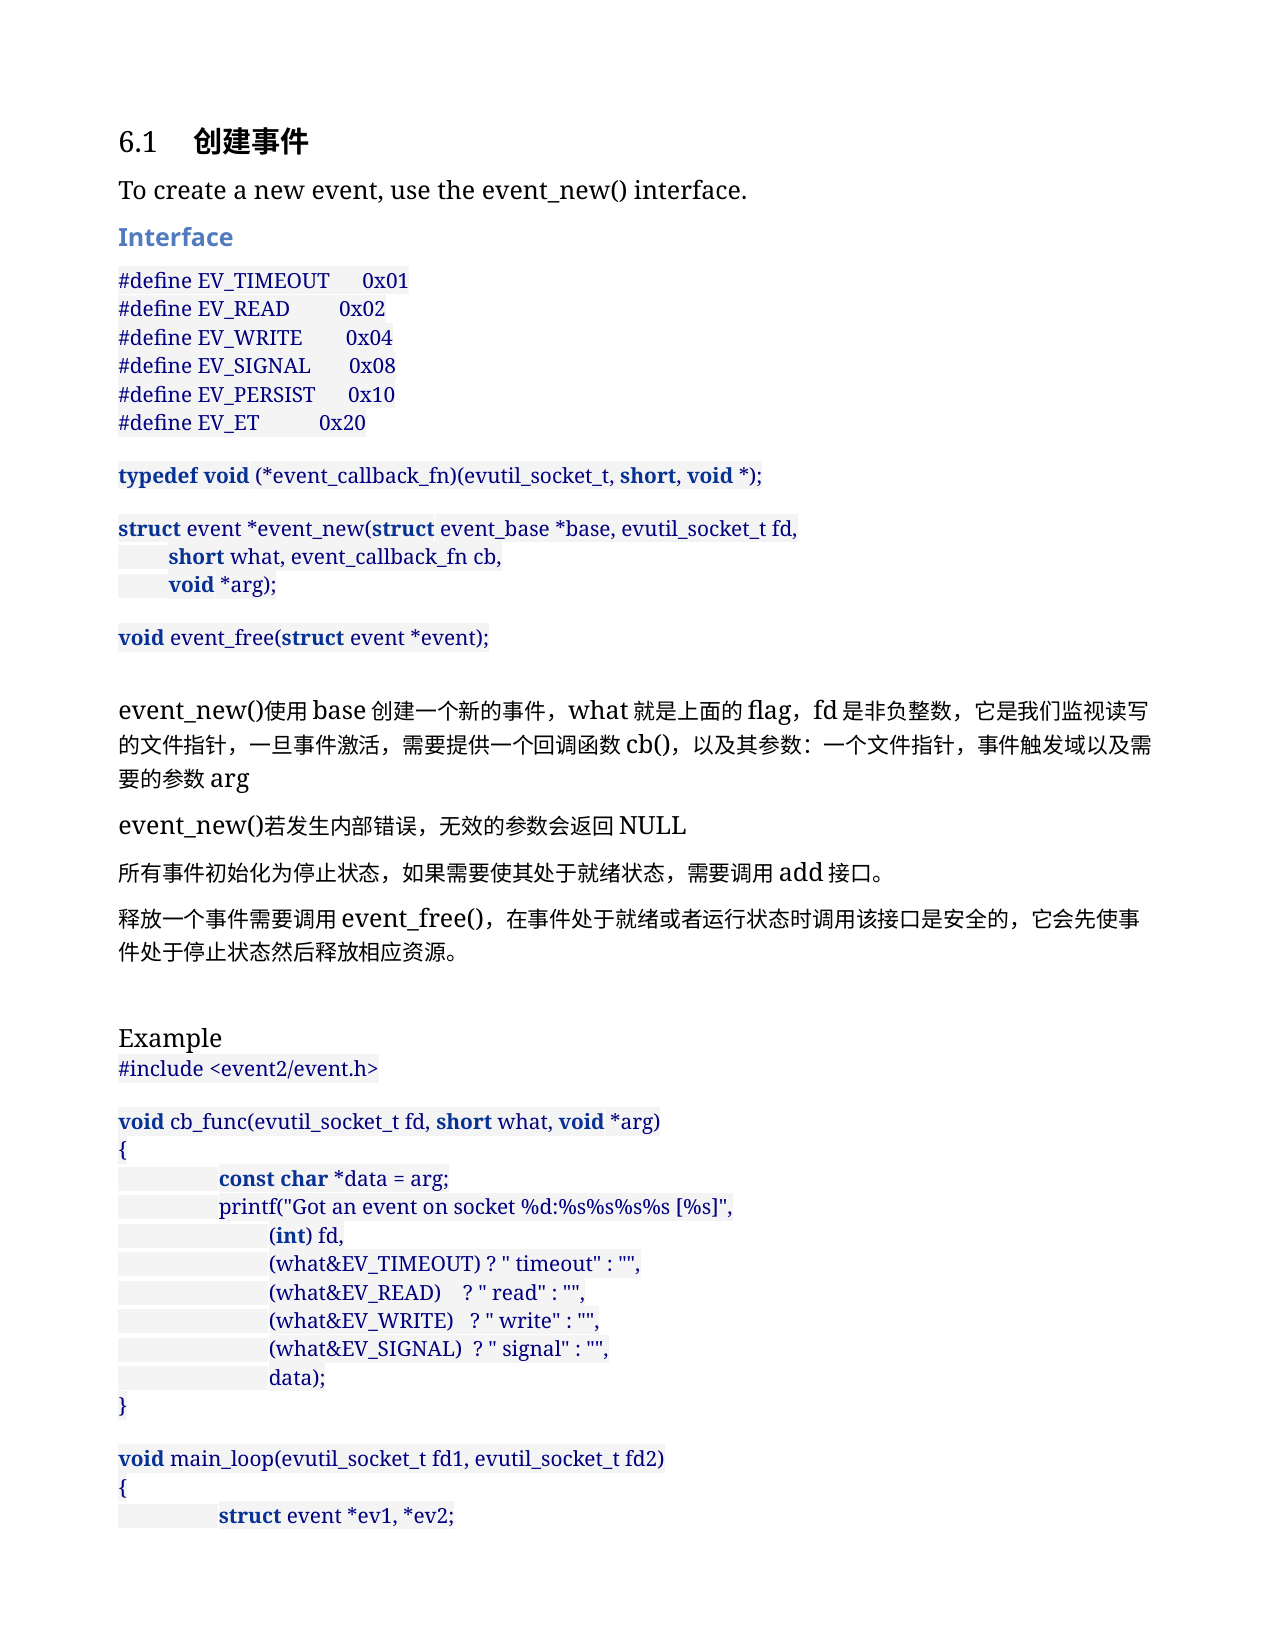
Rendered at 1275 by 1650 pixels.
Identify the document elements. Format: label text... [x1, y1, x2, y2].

text #include <event2/event.h> [118, 1054, 1157, 1083]
text void main_loop(evutil_socket_t fd1, evutil_socket_t fd2) [118, 1444, 1157, 1473]
text #define EV_ET 0x20 [118, 408, 1157, 437]
text #define EV_WRITE 0x04 [118, 323, 1157, 351]
text { [118, 1473, 1157, 1501]
text event_new()若发生内部错误，无效的参数会返回NULL [118, 808, 1157, 842]
text #define EV_SIGNAL 0x08 [118, 351, 1157, 380]
text #define EV_READ 0x02 [118, 294, 1157, 323]
text const char *data = arg; [118, 1164, 1157, 1192]
text 所有事件初始化为停止状态，如果需要使其处于就绪状态，需要调用add接口。 [118, 854, 1157, 888]
text struct event *ev1, *ev2; [118, 1501, 1157, 1529]
text } [118, 1391, 1157, 1420]
text struct event *event_new(struct event_base *base, evutil_socket_t fd, [118, 514, 1157, 542]
text printf("Got an event on socket %d:%s%s%s%s [%s]", [118, 1192, 1157, 1221]
text event_new()使用base创建一个新的事件，what就是上面的flag，fd是非负整数，它是我们监视读写的文件指针，一旦事件激活，需要提供一个回调函数cb()，以及其参数：一个文件指针，事件触发域以及需要的参数arg [118, 693, 1157, 795]
text (what&EV_SIGNAL) ? " signal" : "", [118, 1334, 1157, 1363]
text (what&EV_TIMEOUT) ? " timeout" : "", [118, 1249, 1157, 1278]
text void *arg); [118, 571, 1157, 599]
text (int) fd, [118, 1221, 1157, 1249]
text #define EV_TIMEOUT 0x01 [118, 266, 1157, 294]
text void cb_func(evutil_socket_t fd, short what, void *arg) [118, 1107, 1157, 1136]
text data); [118, 1363, 1157, 1391]
text (what&EV_READ) ? " read" : "", [118, 1278, 1157, 1306]
text typedef void (*event_callback_fn)(evutil_socket_t, short, void *); [118, 461, 1157, 489]
text Interface [118, 219, 1157, 254]
text (what&EV_WRITE) ? " write" : "", [118, 1306, 1157, 1334]
text { [118, 1136, 1157, 1164]
text void event_free(struct event *event); [118, 623, 1157, 652]
text #define EV_PERSIST 0x10 [118, 380, 1157, 408]
text To create a new event, use the event_new() interface. [118, 173, 1157, 207]
text Example [118, 1020, 1157, 1054]
text 释放一个事件需要调用event_free()，在事件处于就绪或者运行状态时调用该接口是安全的，它会先使事件处于停止状态然后释放相应资源。 [118, 901, 1157, 967]
subtitle 创建事件 [118, 118, 1157, 161]
text short what, event_callback_fn cb, [118, 542, 1157, 571]
